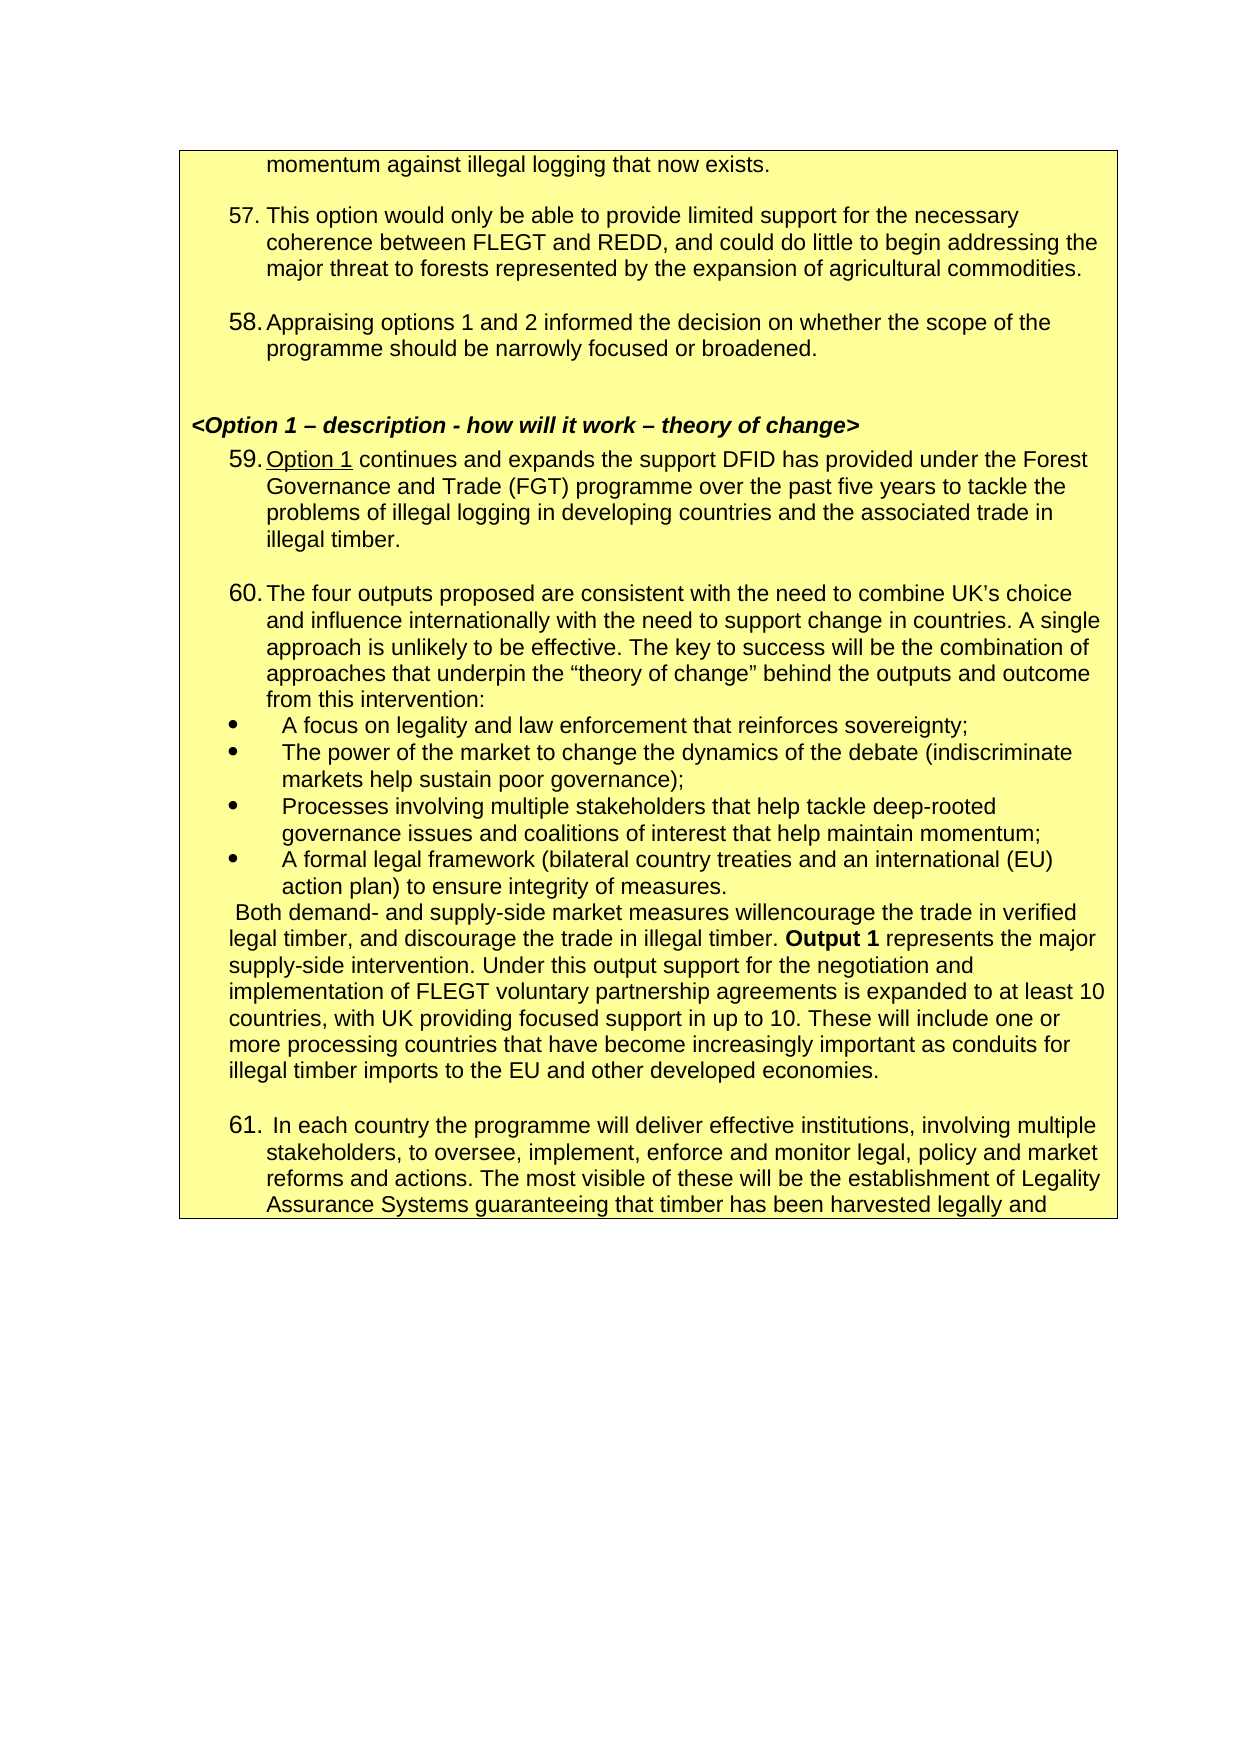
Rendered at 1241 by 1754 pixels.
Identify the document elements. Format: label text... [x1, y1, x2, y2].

table_cell momentum against illegal logging that now exists. This option would only be able to provide limited support for the necessary coherence between FLEGT and REDD, and could do little to begin addressing the major threat to forests represented by the expansion of agricultural commodities. Appraising options 1 and 2 informed the decision on whether the scope of the programme should be narrowly focused or broadened. <Option 1 – description - how will it work – theory of change> Option 1 continues and expands the support DFID has provided under the Forest Governance and Trade (FGT) programme over the past five years to tackle the problems of illegal logging in developing countries and the associated trade in illegal timber. The four outputs proposed are consistent with the need to combine UK’s choice and influence internationally with the need to support change in countries. A single approach is unlikely to be effective. The key to success will be the combination of approaches that underpin the “theory of change” behind the outputs and outcome from this intervention: A focus on legality and law enforcement that reinforces sovereignty; The power of the market to change the dynamics of the debate (indiscriminate markets help sustain poor governance); Processes involving multiple stakeholders that help tackle deep-rooted governance issues and coalitions of interest that help maintain momentum; A formal legal framework (bilateral country treaties and an international (EU) action plan) to ensure integrity of measures. Both demand- and supply-side market measures willencourage the trade in verified legal timber, and discourage the trade in illegal timber. Output 1 represents the major supply-side intervention. Under this output support for the negotiation and implementation of FLEGT voluntary partnership agreements is expanded to at least 10 countries, with UK providing focused support in up to 10. These will include one or more processing countries that have become increasingly important as conduits for illegal timber imports to the EU and other developed economies. In each country the programme will deliver effective institutions, involving multiple stakeholders, to oversee, implement, enforce and monitor legal, policy and market reforms and actions. The most visible of these will be the establishment of Legality Assurance Systems guaranteeing that timber has been harvested legally and [180, 151, 1117, 1218]
